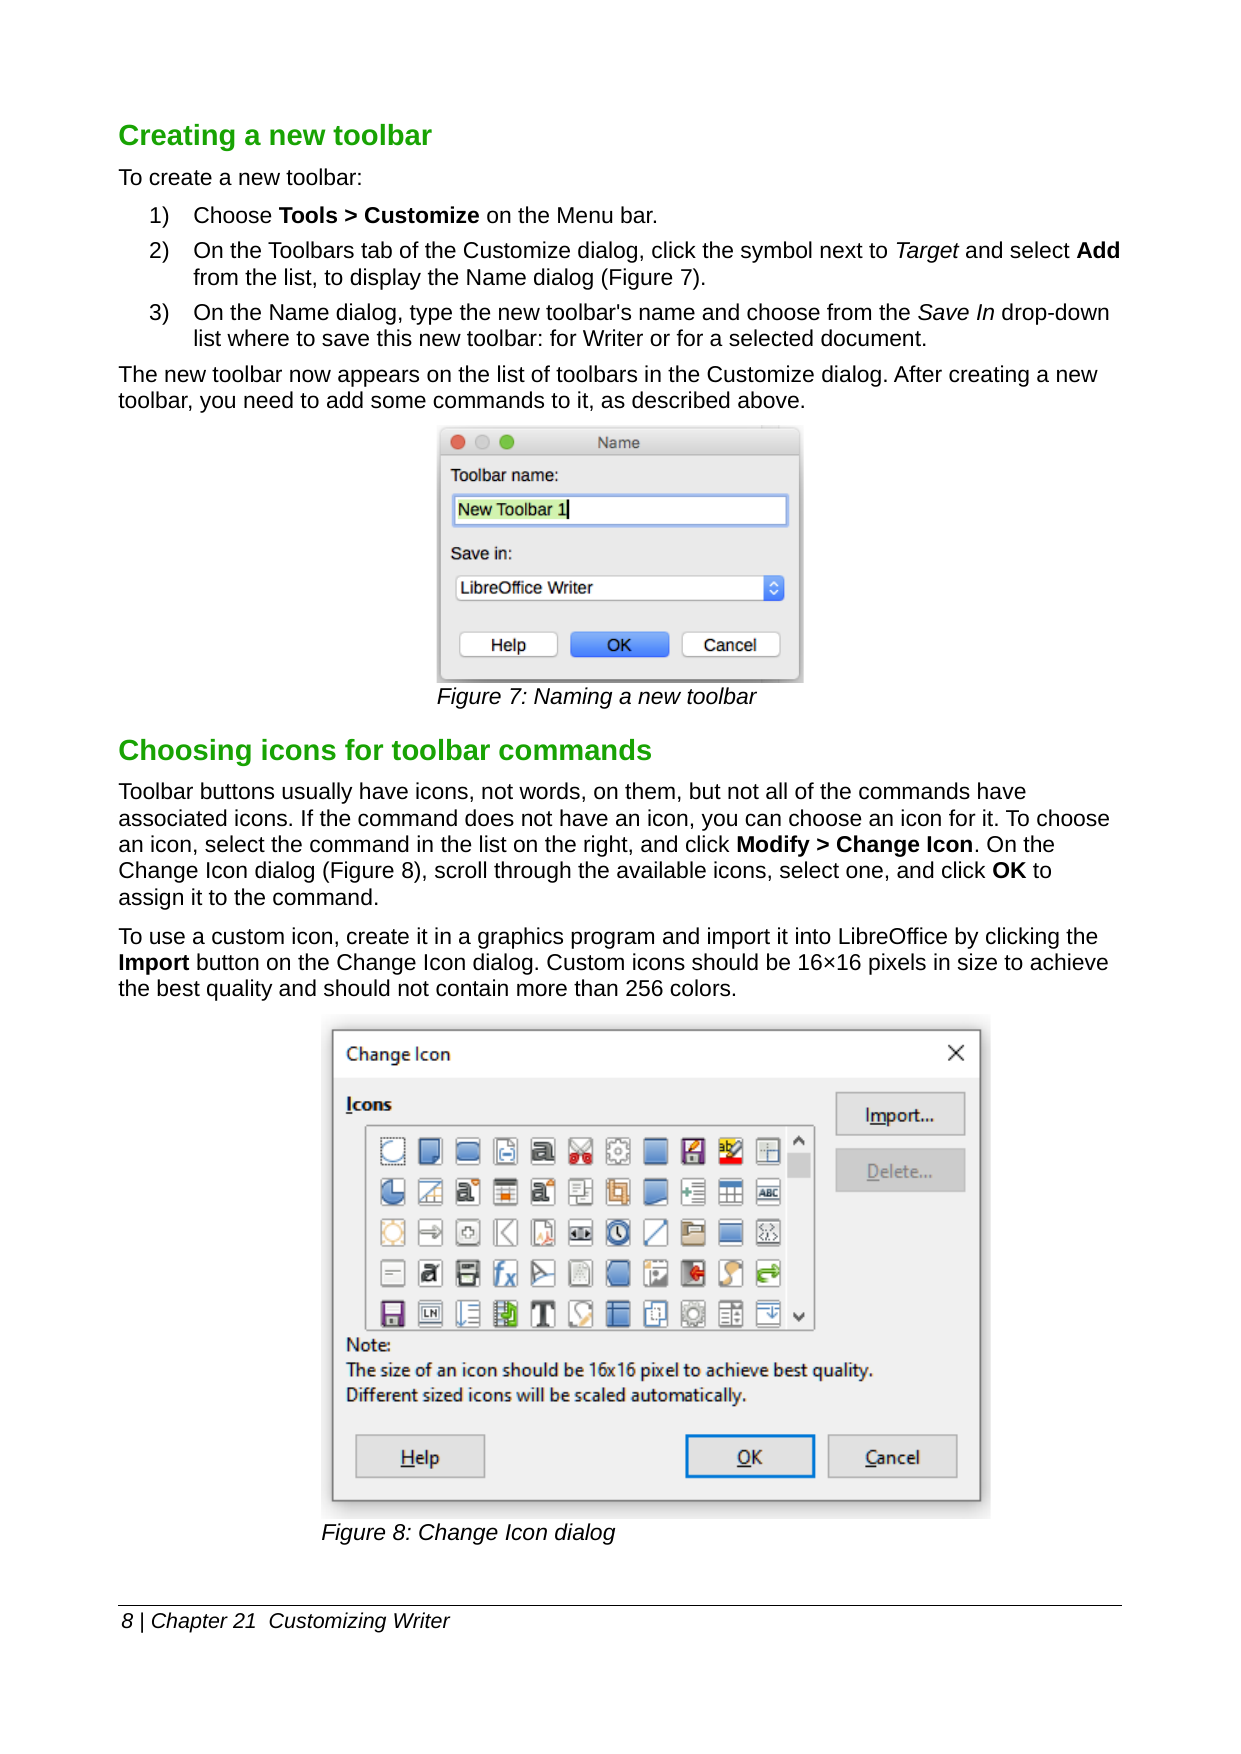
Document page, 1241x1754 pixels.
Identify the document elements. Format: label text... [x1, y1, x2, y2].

list To create a new toolbar: [118, 163, 1122, 190]
list Choose Tools > Customize on the Menu bar. [169, 202, 1122, 229]
text Figure 7: Naming a new toolbar [437, 683, 803, 709]
picture [321, 1014, 991, 1519]
text To use a custom icon, create it in a graphics program and import it into LibreOffice by clicking the Import button on the Change Icon dialog. Custom icons should be 16×16 pixels in size to achieve the best quality and should not contain more than 256 colors. [118, 923, 1122, 1002]
text Figure 8: Change Icon dialog [321, 1519, 919, 1545]
subtitle Choosing icons for toolbar commands [118, 733, 1122, 767]
list On the Toolbars tab of the Customize dialog, click the symbol next to Target and select Add from the list, to display the Name dialog (Figure 7). [169, 237, 1122, 290]
subtitle Creating a new toolbar [118, 118, 1122, 152]
picture [436, 425, 804, 683]
text Toolbar buttons usually have icons, not words, on them, but not all of the commands have associated icons. If the command does not have an icon, you can choose an icon for it. To choose an icon, select the command in the list on the right, and click Modify > Change Icon. On the Change Icon dialog (Figure 8), scroll through the available icons, select one, and click OK to assign it to the command. [118, 778, 1122, 910]
list On the Name dialog, type the new toolbar's name and choose from the Save In drop-down list where to save this new toolbar: for Writer or for a selected document. [169, 299, 1122, 352]
text The new toolbar now appears on the list of toolbars in the Customize dialog. After creating a new toolbar, you need to add some commands to it, as described above. [118, 361, 1122, 413]
